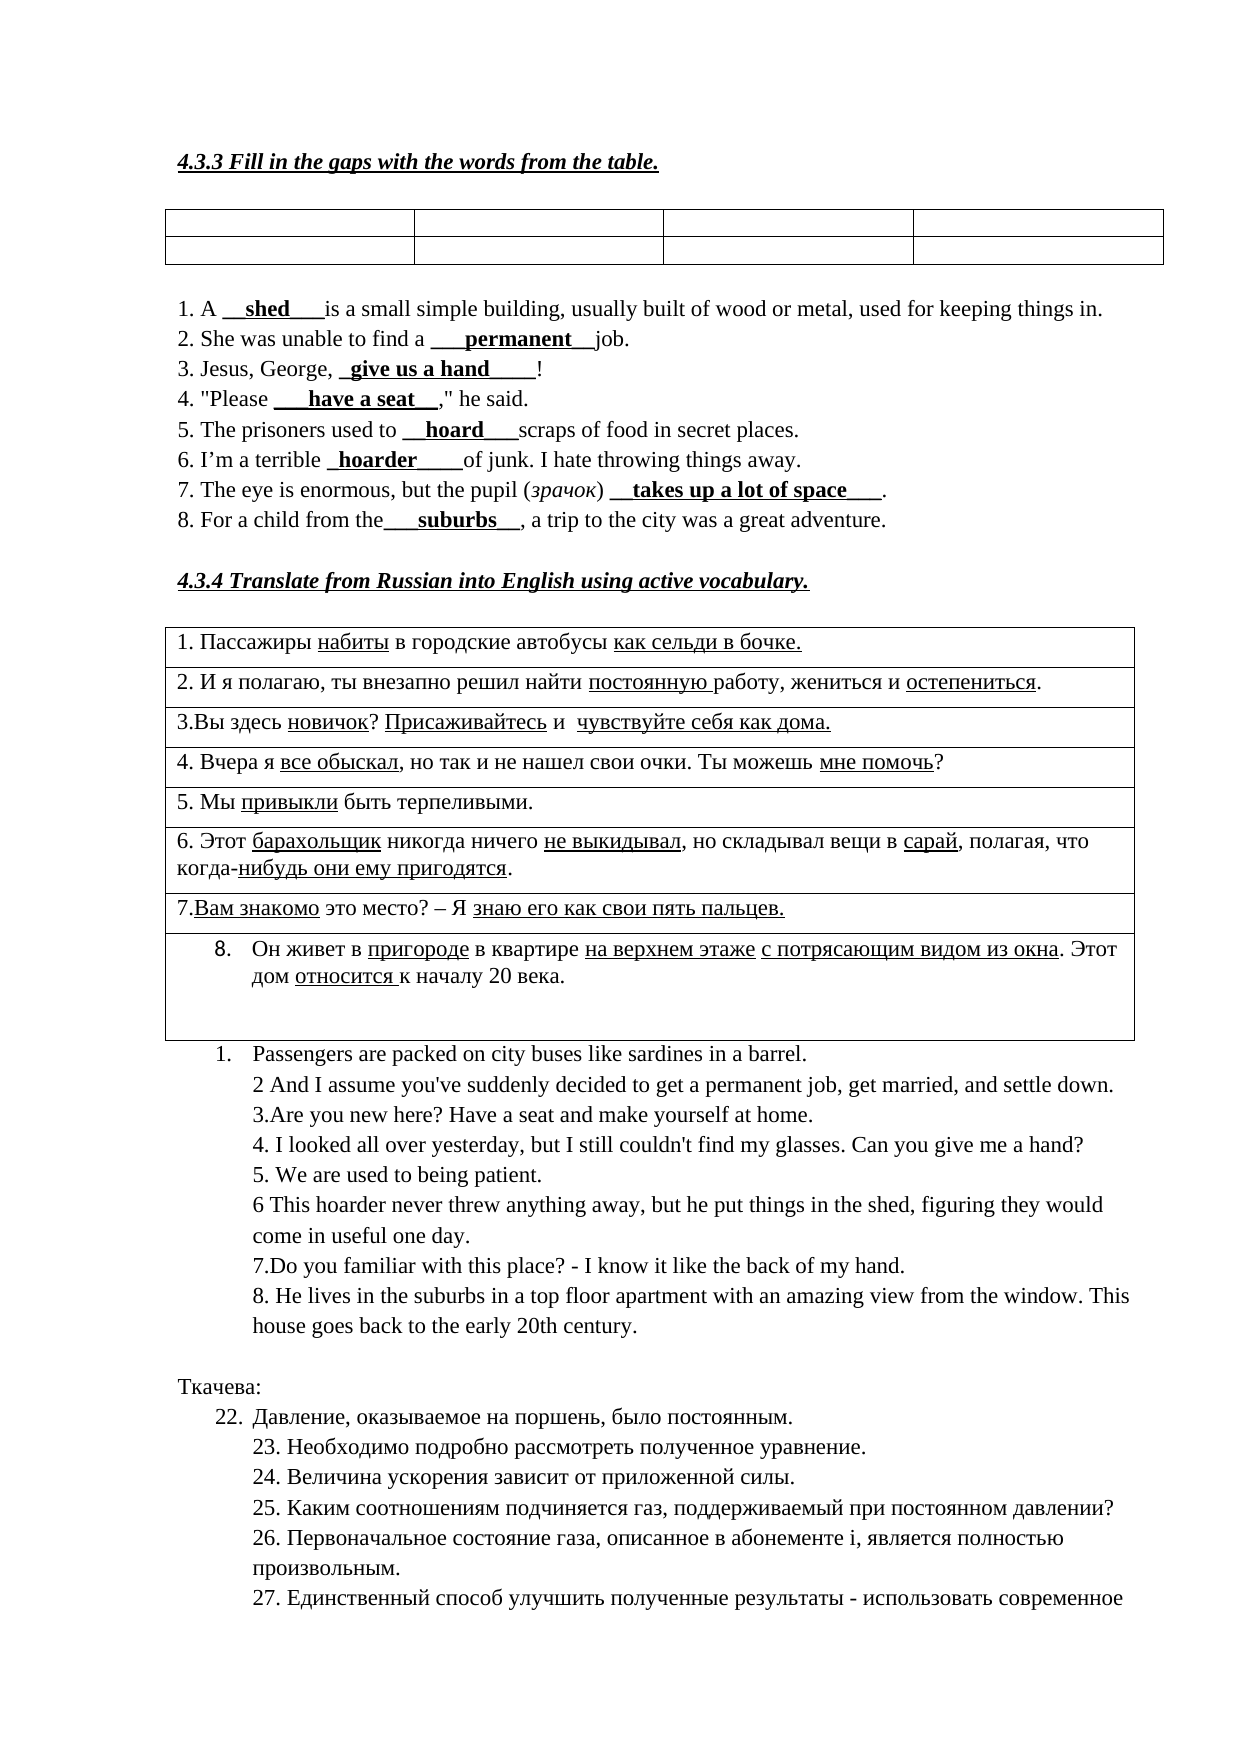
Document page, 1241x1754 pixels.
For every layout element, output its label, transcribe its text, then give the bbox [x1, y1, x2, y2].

text 2. She was unable to find a ___permanent__job. [177, 325, 1152, 351]
text 3. Jesus, George, _give us a hand____! [177, 355, 1152, 382]
text Ткачева: [177, 1373, 1152, 1399]
text 1. A __shed___is a small simple building, usually built of wood or metal, used for keeping things in. [177, 295, 1152, 321]
table_cell 5. Мы привыкли быть терпеливыми. [166, 788, 1134, 827]
table_header [415, 210, 663, 236]
table_cell 7.Вам знакомо это место? – Я знаю его как свои пять пальцев. [166, 894, 1134, 933]
table_cell 4. Вчера я все обыскал, но так и не нашел свои очки. Ты можешь мне помочь? [166, 748, 1134, 787]
text 6. I’m a terrible _hoarder____of junk. I hate throwing things away. [177, 446, 1152, 472]
list Passengers are packed on city buses like sardines in a barrel. 2 And I assume you've suddenly decided to get a permanent job, get married, and settle down. 3.Are you new here? Have a seat and make yourself at home. 4. I looked all over yesterday, but I still couldn't find my glasses. Can you give me a hand? 5. We are used to being patient. 6 This hoarder never threw anything away, but he put things in the shed, figuring they would come in useful one day. 7.Do you familiar with this place? - I know it like the back of my hand. 8. He lives in the suburbs in a top floor apartment with an amazing view from the window. This house goes back to the early 20th century. [215, 1041, 1152, 1339]
table_header 1. Пассажиры набиты в городские автобусы как сельди в бочке. [166, 628, 1134, 667]
table_cell Он живет в пригороде в квартире на верхнем этаже с потрясающим видом из окна. Этот дом относится к началу 20 века. [166, 934, 1134, 1039]
text 4. "Please ___have a seat__," he said. [177, 385, 1152, 412]
list Давление, оказываемое на поршень, было постоянным. 23. Необходимо подробно рассмотреть полученное уравнение. 24. Величина ускорения зависит от приложенной силы. 25. Каким соотношениям подчиняется газ, поддерживаемый при постоянном давлении? 26. Первоначальное состояние газа, описанное в абонементе i, является полностью произвольным. 27. Единственный способ улучшить полученные результаты - использовать современное [215, 1403, 1152, 1611]
table_header [166, 210, 414, 236]
table_cell [914, 237, 1163, 263]
text 7. The eye is enormous, but the pupil (зрачок) __takes up a lot of space___. [177, 476, 1152, 502]
table_cell [415, 237, 663, 263]
text 5. The prisoners used to __hoard___scraps of food in secret places. [177, 416, 1152, 442]
text 4.3.4 Translate from Russian into English using active vocabulary. [177, 567, 1152, 593]
table_cell 3.Вы здесь новичок? Присаживайтесь и чувствуйте себя как дома. [166, 708, 1134, 747]
table_cell [664, 237, 913, 263]
text 8. For a child from the___suburbs__, a trip to the city was a great adventure. [177, 506, 1152, 533]
table_header [914, 210, 1163, 236]
table_cell 6. Этот барахольщик никогда ничего не выкидывал, но складывал вещи в сарай, полагая, что когда-нибудь они ему пригодятся. [166, 828, 1134, 893]
table_header [664, 210, 913, 236]
table_cell 2. И я полагаю, ты внезапно решил найти постоянную работу, жениться и остепениться. [166, 668, 1134, 707]
text 4.3.3 Fill in the gaps with the words from the table. [177, 148, 1152, 175]
table_cell [166, 237, 414, 263]
